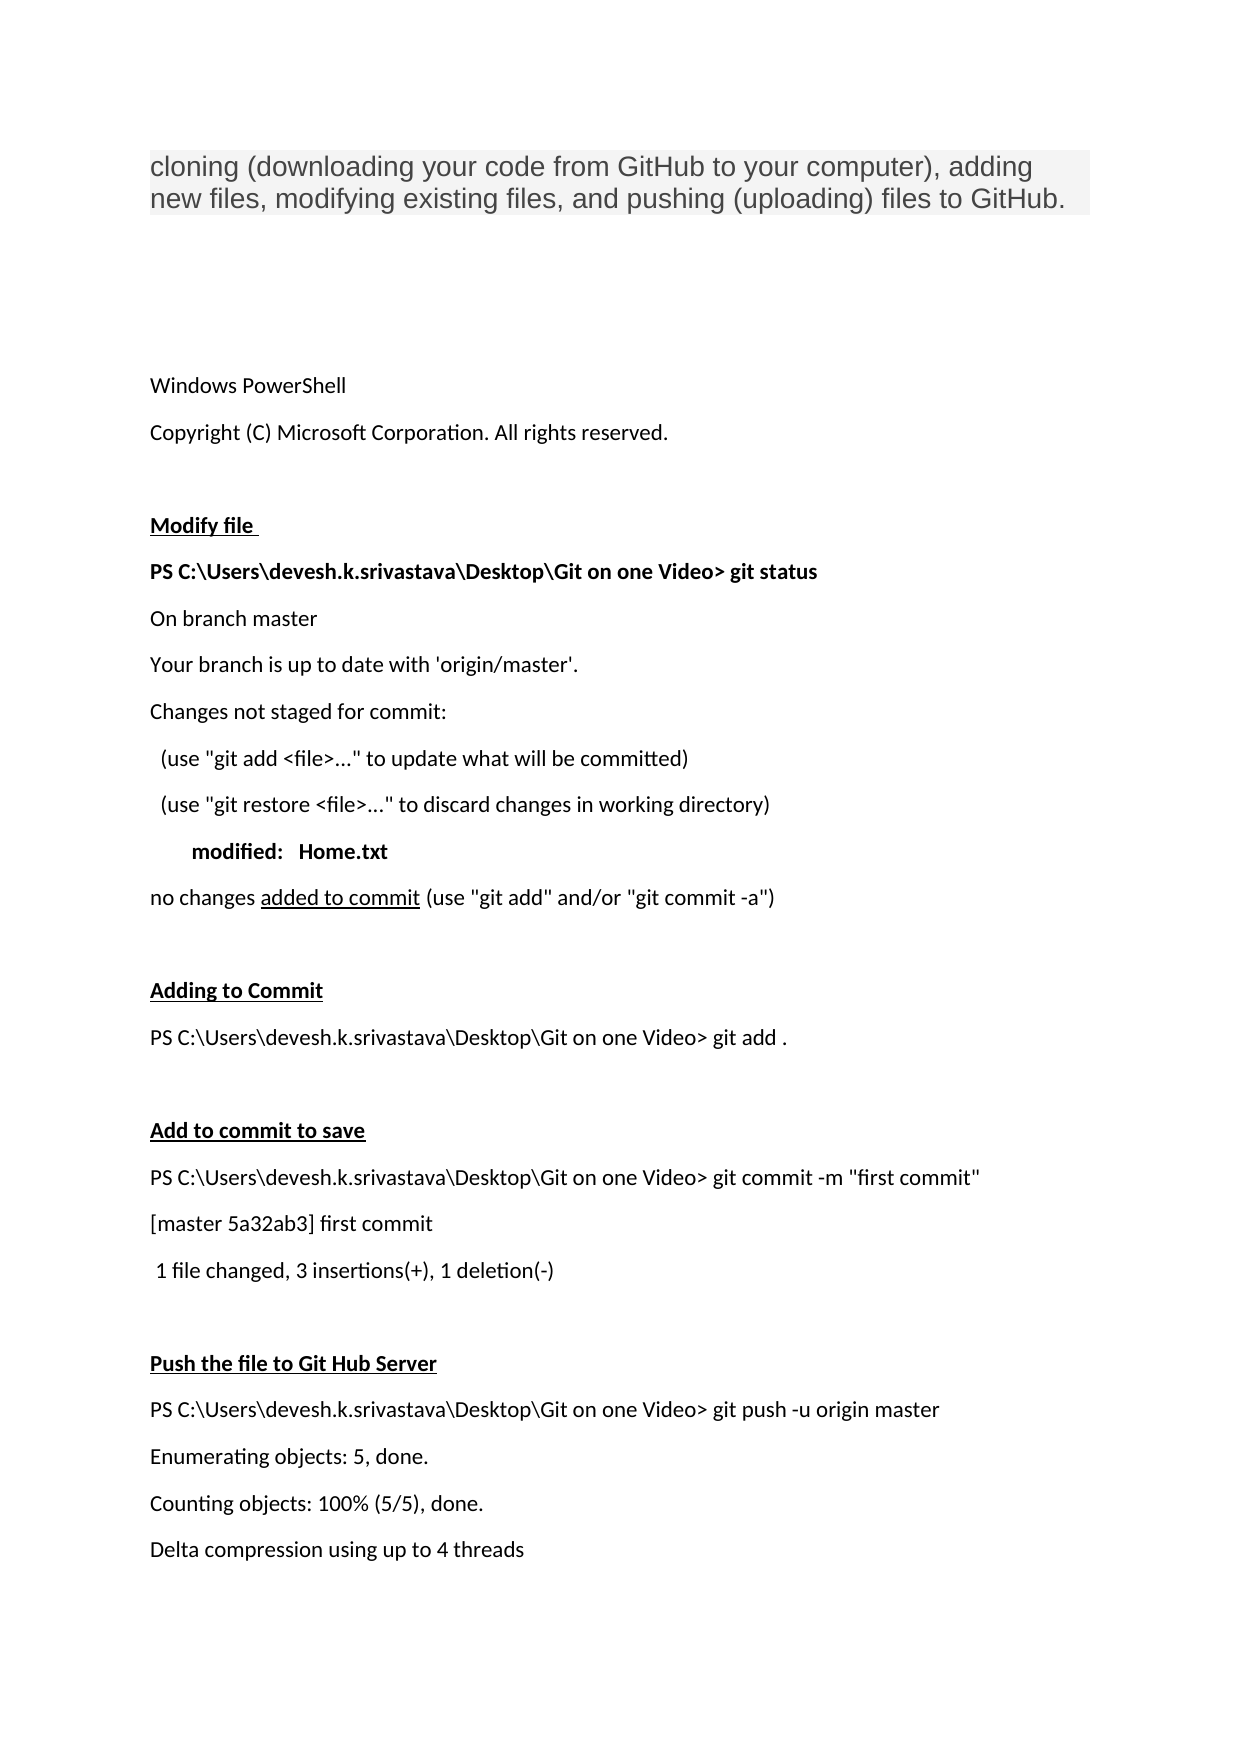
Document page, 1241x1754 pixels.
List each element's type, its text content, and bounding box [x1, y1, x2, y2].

text Counting objects: 100% (5/5), done. [150, 1489, 1090, 1517]
text Add to commit to save [150, 1116, 1090, 1144]
text Your branch is up to date with 'origin/master'. [150, 651, 1090, 678]
text Windows PowerShell [150, 371, 1090, 399]
text Push the file to Git Hub Server [150, 1349, 1090, 1377]
text no changes added to commit (use "git add" and/or "git commit -a") [150, 883, 1090, 911]
text [master 5a32ab3] first commit [150, 1209, 1090, 1237]
text cloning (downloading your code from GitHub to your computer), adding new files, modifying existing files, and pushing (uploading) files to GitHub. [150, 150, 1090, 215]
text modified: Home.txt [150, 837, 1090, 865]
text 1 file changed, 3 insertions(+), 1 deletion(-) [150, 1256, 1090, 1284]
text PS C:\Users\devesh.k.srivastava\Desktop\Git on one Video> git commit -m "first commit" [150, 1163, 1090, 1191]
text PS C:\Users\devesh.k.srivastava\Desktop\Git on one Video> git status [150, 557, 1090, 585]
text Enumerating objects: 5, done. [150, 1442, 1090, 1470]
text PS C:\Users\devesh.k.srivastava\Desktop\Git on one Video> git add . [150, 1023, 1090, 1051]
text Modify file [150, 511, 1090, 539]
text On branch master [150, 604, 1090, 632]
text Delta compression using up to 4 threads [150, 1535, 1090, 1563]
text Copyright (C) Microsoft Corporation. All rights reserved. [150, 418, 1090, 446]
text PS C:\Users\devesh.k.srivastava\Desktop\Git on one Video> git push -u origin master [150, 1396, 1090, 1423]
text (use "git add <file>..." to update what will be committed) [150, 744, 1090, 772]
text (use "git restore <file>..." to discard changes in working directory) [150, 790, 1090, 818]
text Adding to Commit [150, 976, 1090, 1004]
text Changes not staged for commit: [150, 697, 1090, 725]
